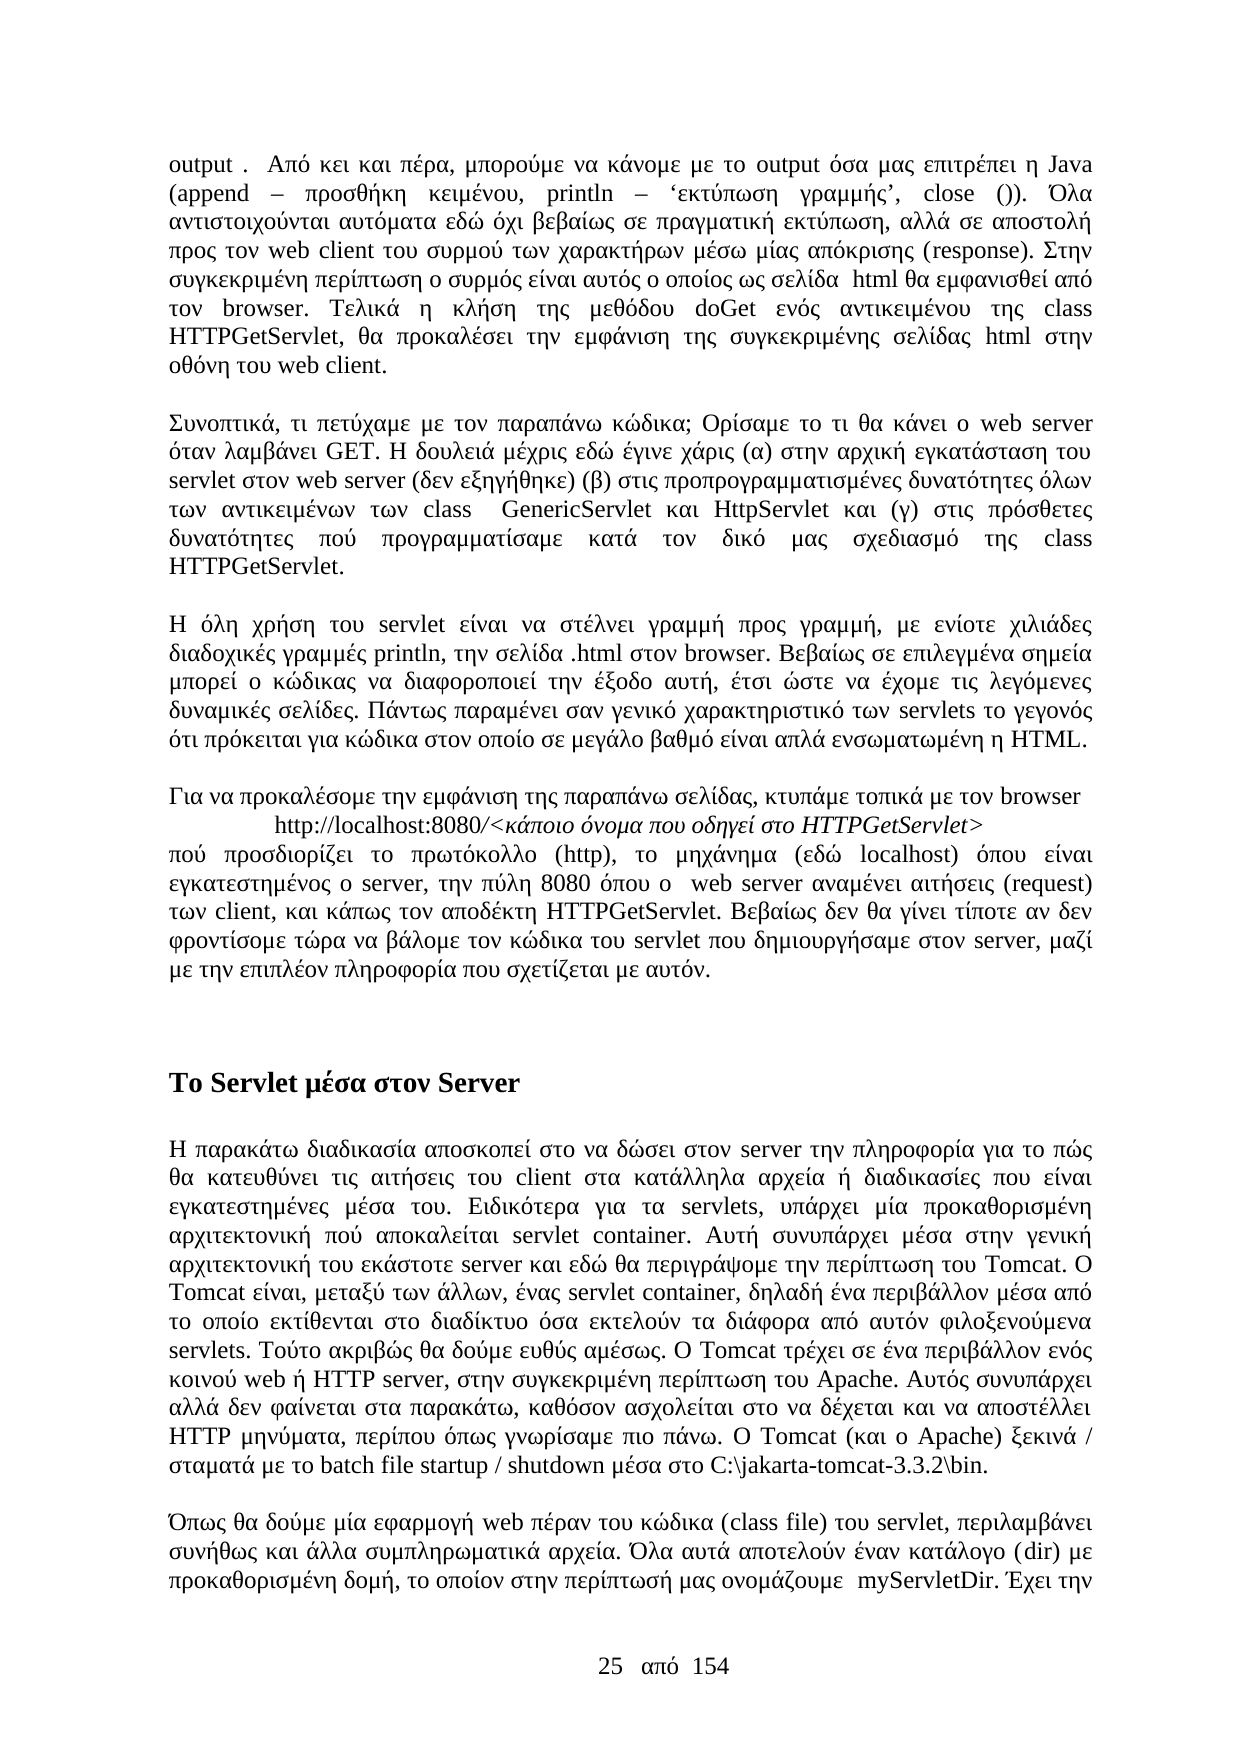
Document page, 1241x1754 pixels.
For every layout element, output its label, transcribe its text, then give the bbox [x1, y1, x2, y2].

text Για να προκαλέσομε την εμφάνιση της παραπάνω σελίδας, κτυπάμε τοπικά με τον browser [169, 781, 1092, 810]
subtitle Το Servlet μέσα στον Server [169, 1065, 1092, 1099]
text http://localhost:8080/<κάποιο όνομα που οδηγεί στο HTTPGetServlet> [169, 810, 1092, 839]
text Η παρακάτω διαδικασία αποσκοπεί στο να δώσει στον server την πληροφορία για το πώς θα κατευθύνει τις αιτήσεις του client στα κατάλληλα αρχεία ή διαδικασίες που είναι εγκατεστημένες μέσα του. Ειδικότερα για τα servlets, υπάρχει μία προκαθορισμένη αρχιτεκτονική πού αποκαλείται servlet container. Αυτή συνυπάρχει μέσα στην γενική αρχιτεκτονική του εκάστοτε server και εδώ θα περιγράψομε την περίπτωση του Tomcat. Ο Tomcat είναι, μεταξύ των άλλων, ένας servlet container, δηλαδή ένα περιβάλλον μέσα από το οποίο εκτίθενται στο διαδίκτυο όσα εκτελούν τα διάφορα από αυτόν φιλοξενούμενα servlets. Τούτο ακριβώς θα δούμε ευθύς αμέσως. Ο Tomcat τρέχει σε ένα περιβάλλον ενός κοινού web ή HTTP server, στην συγκεκριμένη περίπτωση του Apache. Αυτός συνυπάρχει αλλά δεν φαίνεται στα παρακάτω, καθόσον ασχολείται στο να δέχεται και να αποστέλλει HTTP μηνύματα, περίπου όπως γνωρίσαμε πιο πάνω. O Tomcat (και ο Apache) ξεκινά / σταματά με το batch file startup / shutdown μέσα στο C:\jakarta-tomcat-3.3.2\bin. [169, 1134, 1092, 1479]
text πού προσδιορίζει το πρωτόκολλο (http), το μηχάνημα (εδώ localhost) όπου είναι εγκατεστημένος ο server, την πύλη 8080 όπου ο web server αναμένει αιτήσεις (request) των client, και κάπως τον αποδέκτη HTTPGetServlet. Βεβαίως δεν θα γίνει τίποτε αν δεν φροντίσομε τώρα να βάλομε τον κώδικα του servlet που δημιουργήσαμε στον server, μαζί με την επιπλέον πληροφορία που σχετίζεται με αυτόν. [169, 839, 1092, 983]
text Όπως θα δούμε μία εφαρμογή web πέραν του κώδικα (class file) του servlet, περιλαμβάνει συνήθως και άλλα συμπληρωματικά αρχεία. Όλα αυτά αποτελούν έναν κατάλογο (dir) με προκαθορισμένη δομή, το οποίον στην περίπτωσή μας ονομάζουμε myServletDir. Έχει την [169, 1507, 1092, 1594]
text Η όλη χρήση του servlet είναι να στέλνει γραμμή προς γραμμή, με ενίοτε χιλιάδες διαδοχικές γραμμές println, την σελίδα .html στον browser. Βεβαίως σε επιλεγμένα σημεία μπορεί ο κώδικας να διαφοροποιεί την έξοδο αυτή, έτσι ώστε να έχομε τις λεγόμενες δυναμικές σελίδες. Πάντως παραμένει σαν γενικό χαρακτηριστικό των servlets το γεγονός ότι πρόκειται για κώδικα στον οποίο σε μεγάλο βαθμό είναι απλά ενσωματωμένη η HTML. [169, 609, 1092, 753]
text Συνοπτικά, τι πετύχαμε με τον παραπάνω κώδικα; Ορίσαμε το τι θα κάνει ο web server όταν λαμβάνει GET. Η δουλειά μέχρις εδώ έγινε χάρις (α) στην αρχική εγκατάσταση του servlet στον web server (δεν εξηγήθηκε) (β) στις προπρογραμματισμένες δυνατότητες όλων των αντικειμένων των class GenericServlet και HttpServlet και (γ) στις πρόσθετες δυνατότητες πού προγραμματίσαμε κατά τον δικό μας σχεδιασμό της class HTTPGetServlet. [169, 408, 1092, 580]
text output . Από κει και πέρα, μπορούμε να κάνομε με το output όσα μας επιτρέπει η Java (append – προσθήκη κειμένου, println – ‘εκτύπωση γραμμής’, close ()). Όλα αντιστοιχούνται αυτόματα εδώ όχι βεβαίως σε πραγματική εκτύπωση, αλλά σε αποστολή προς τoν web client του συρμού των χαρακτήρων μέσω μίας απόκρισης (response). Στην συγκεκριμένη περίπτωση ο συρμός είναι αυτός ο οποίος ως σελίδα html θα εμφανισθεί από τον browser. Τελικά η κλήση της μεθόδου doGet ενός αντικειμένου της class HTTPGetServlet, θα προκαλέσει την εμφάνιση της συγκεκριμένης σελίδας html στην οθόνη του web client. [169, 149, 1092, 379]
